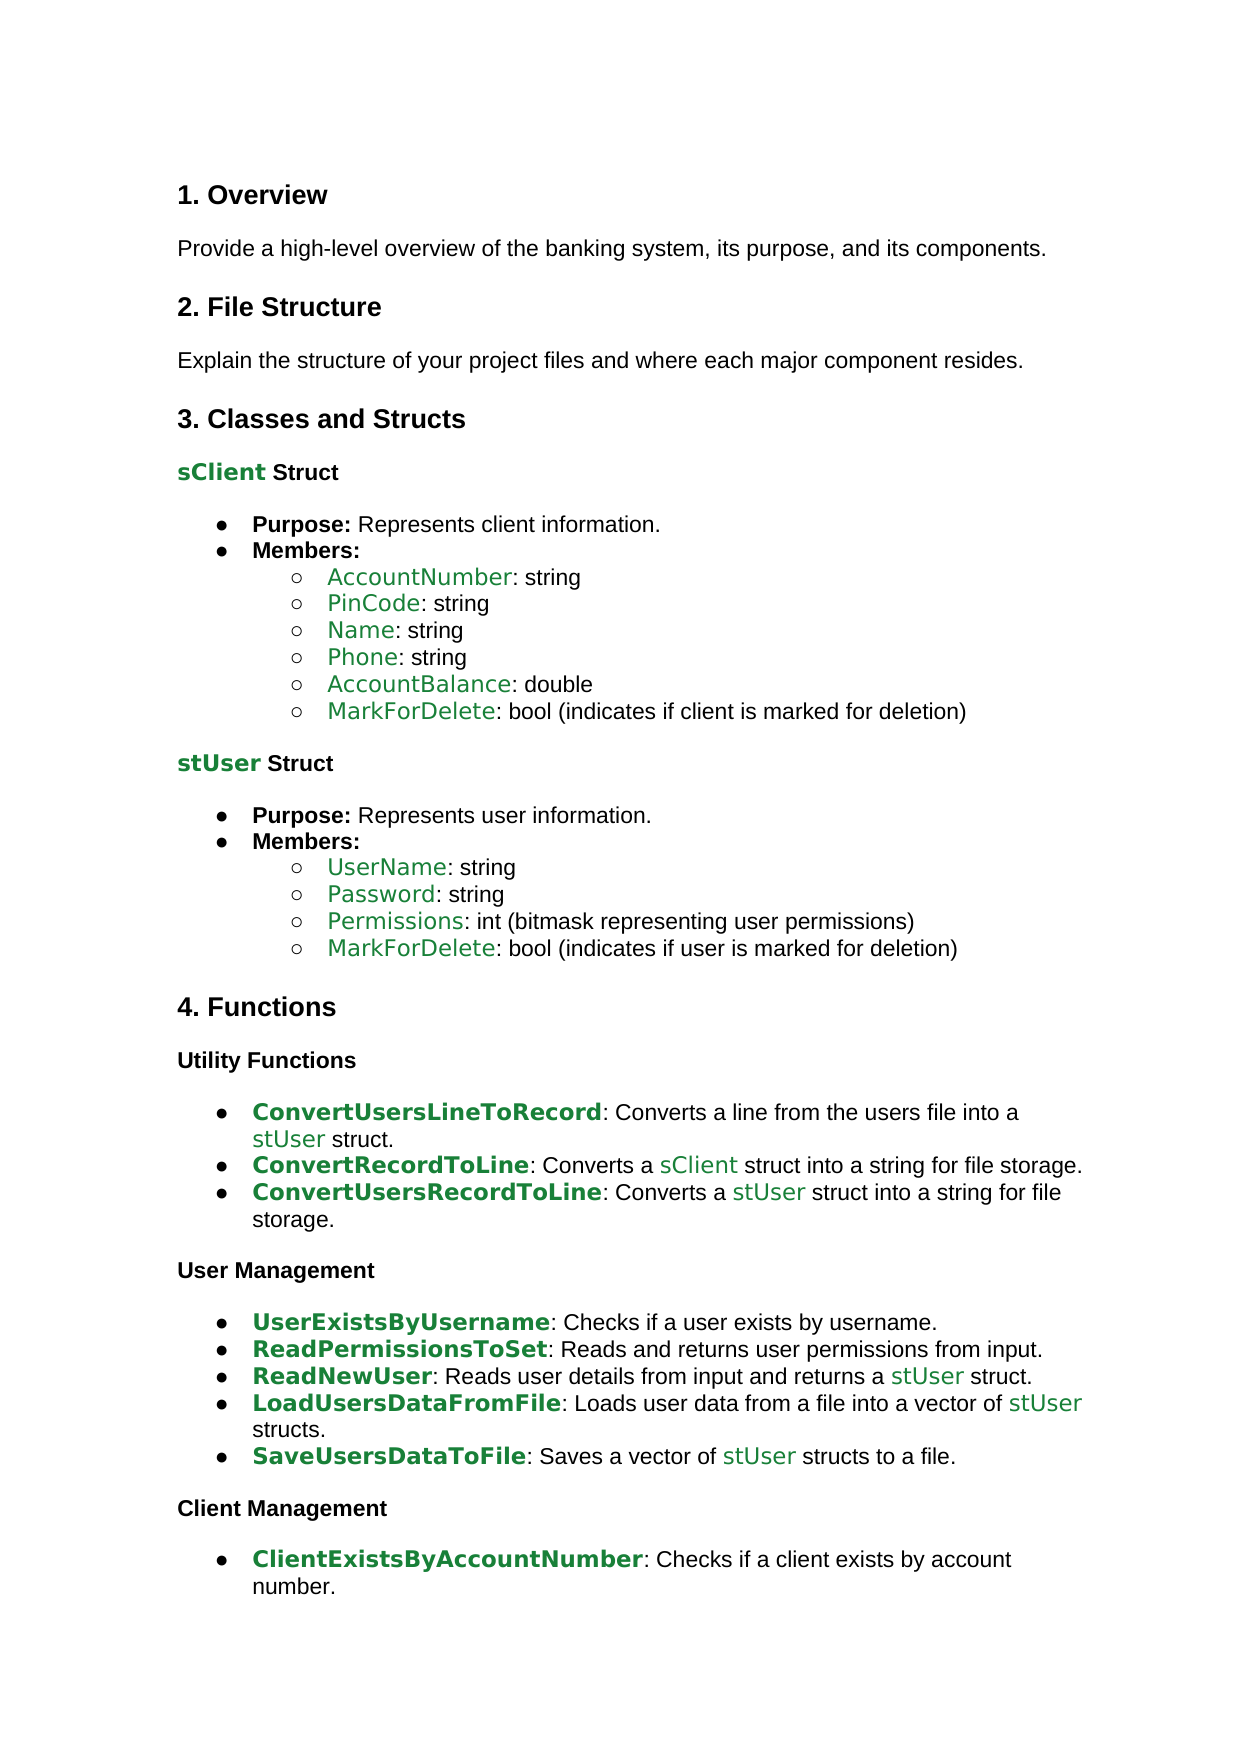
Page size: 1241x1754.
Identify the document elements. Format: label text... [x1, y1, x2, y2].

subtitle User Management [177, 1257, 1090, 1284]
subtitle Client Management [177, 1494, 1090, 1521]
list Members: [214, 828, 1090, 854]
list Name: string [289, 617, 1090, 644]
text Explain the structure of your project files and where each major component resides. [177, 347, 1090, 373]
list Permissions: int (bitmask representing user permissions) [289, 908, 1090, 935]
list ConvertUsersRecordToLine: Converts a stUser struct into a string for file storage. [214, 1179, 1090, 1232]
list UserName: string [289, 854, 1090, 881]
list Purpose: Represents client information. [214, 511, 1090, 537]
list UserExistsByUsername: Checks if a user exists by username. [214, 1309, 1090, 1336]
list MarkForDelete: bool (indicates if user is marked for deletion) [289, 935, 1090, 962]
list Members: [214, 537, 1090, 563]
list Purpose: Represents user information. [214, 802, 1090, 828]
list Password: string [289, 881, 1090, 908]
subtitle 4. Functions [177, 991, 1090, 1022]
subtitle stUser Struct [177, 750, 1090, 777]
text Provide a high-level overview of the banking system, its purpose, and its components. [177, 235, 1090, 262]
list AccountBalance: double [289, 671, 1090, 698]
subtitle Utility Functions [177, 1047, 1090, 1074]
list LoadUsersDataFromFile: Loads user data from a file into a vector of stUser structs. [214, 1389, 1090, 1443]
list ReadPermissionsToSet: Reads and returns user permissions from input. [214, 1336, 1090, 1363]
list SaveUsersDataToFile: Saves a vector of stUser structs to a file. [214, 1443, 1090, 1469]
subtitle 2. File Structure [177, 291, 1090, 322]
list ConvertRecordToLine: Converts a sClient struct into a string for file storage. [214, 1152, 1090, 1179]
list MarkForDelete: bool (indicates if client is marked for deletion) [289, 698, 1090, 725]
subtitle sClient Struct [177, 459, 1090, 486]
list ConvertUsersLineToRecord: Converts a line from the users file into a stUser struct. [214, 1099, 1090, 1152]
subtitle 1. Overview [177, 179, 1090, 210]
list ClientExistsByAccountNumber: Checks if a client exists by account number. [214, 1546, 1090, 1599]
list PinCode: string [289, 590, 1090, 617]
list ReadNewUser: Reads user details from input and returns a stUser struct. [214, 1363, 1090, 1389]
subtitle 3. Classes and Structs [177, 403, 1090, 434]
list Phone: string [289, 644, 1090, 671]
list AccountNumber: string [289, 563, 1090, 590]
